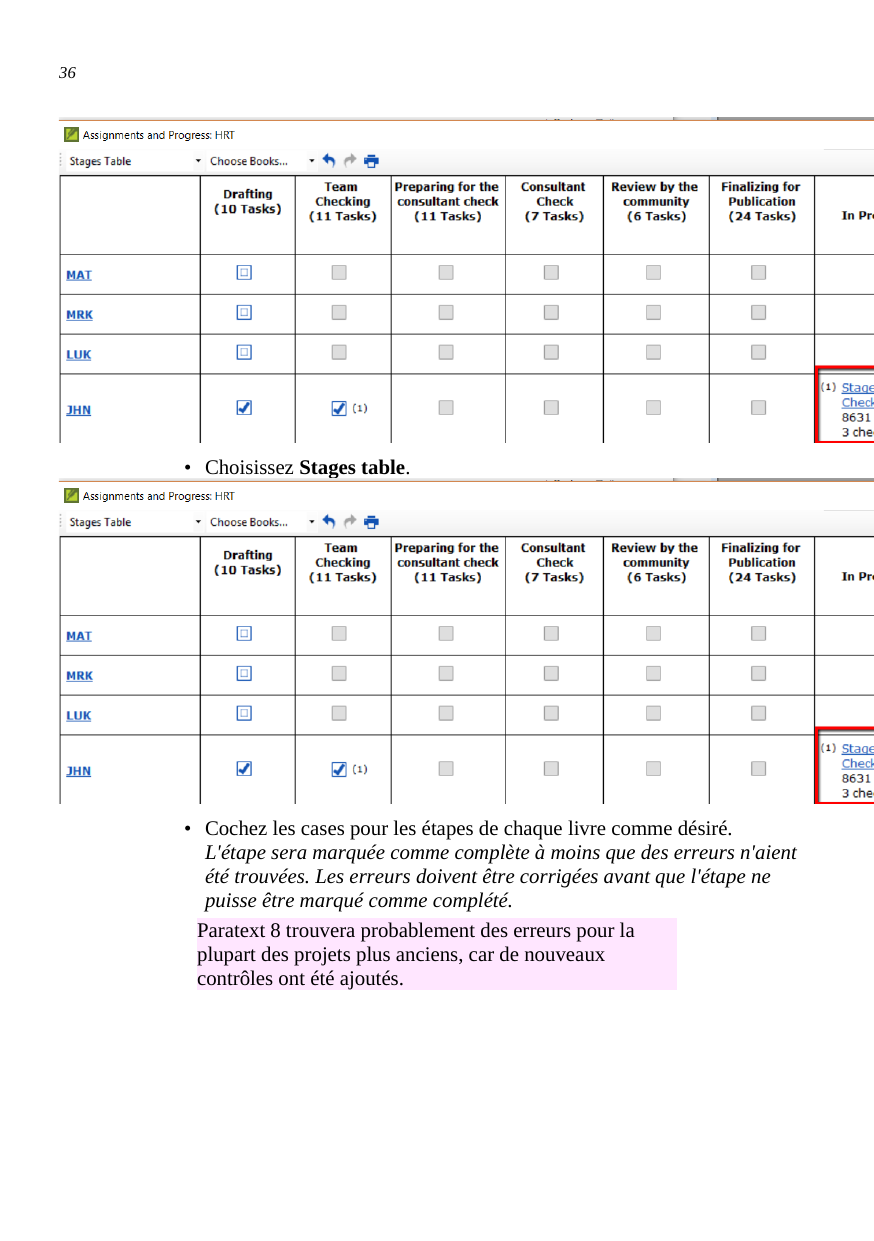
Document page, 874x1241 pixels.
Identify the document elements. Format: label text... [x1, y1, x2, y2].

picture [58, 117, 874, 443]
list Choisissez Stages table. [184, 455, 815, 478]
list L'étape sera marquée comme complète à moins que des erreurs n'aient été trouvées. Les erreurs doivent être corrigées avant que l'étape ne puisse être marqué comme complété. [184, 840, 815, 912]
list Cochez les cases pour les étapes de chaque livre comme désiré. [184, 816, 815, 840]
text Paratext 8 trouvera probablement des erreurs pour la plupart des projets plus anciens, car de nouveaux contrôles ont été ajoutés. [197, 918, 677, 990]
picture [58, 478, 874, 804]
